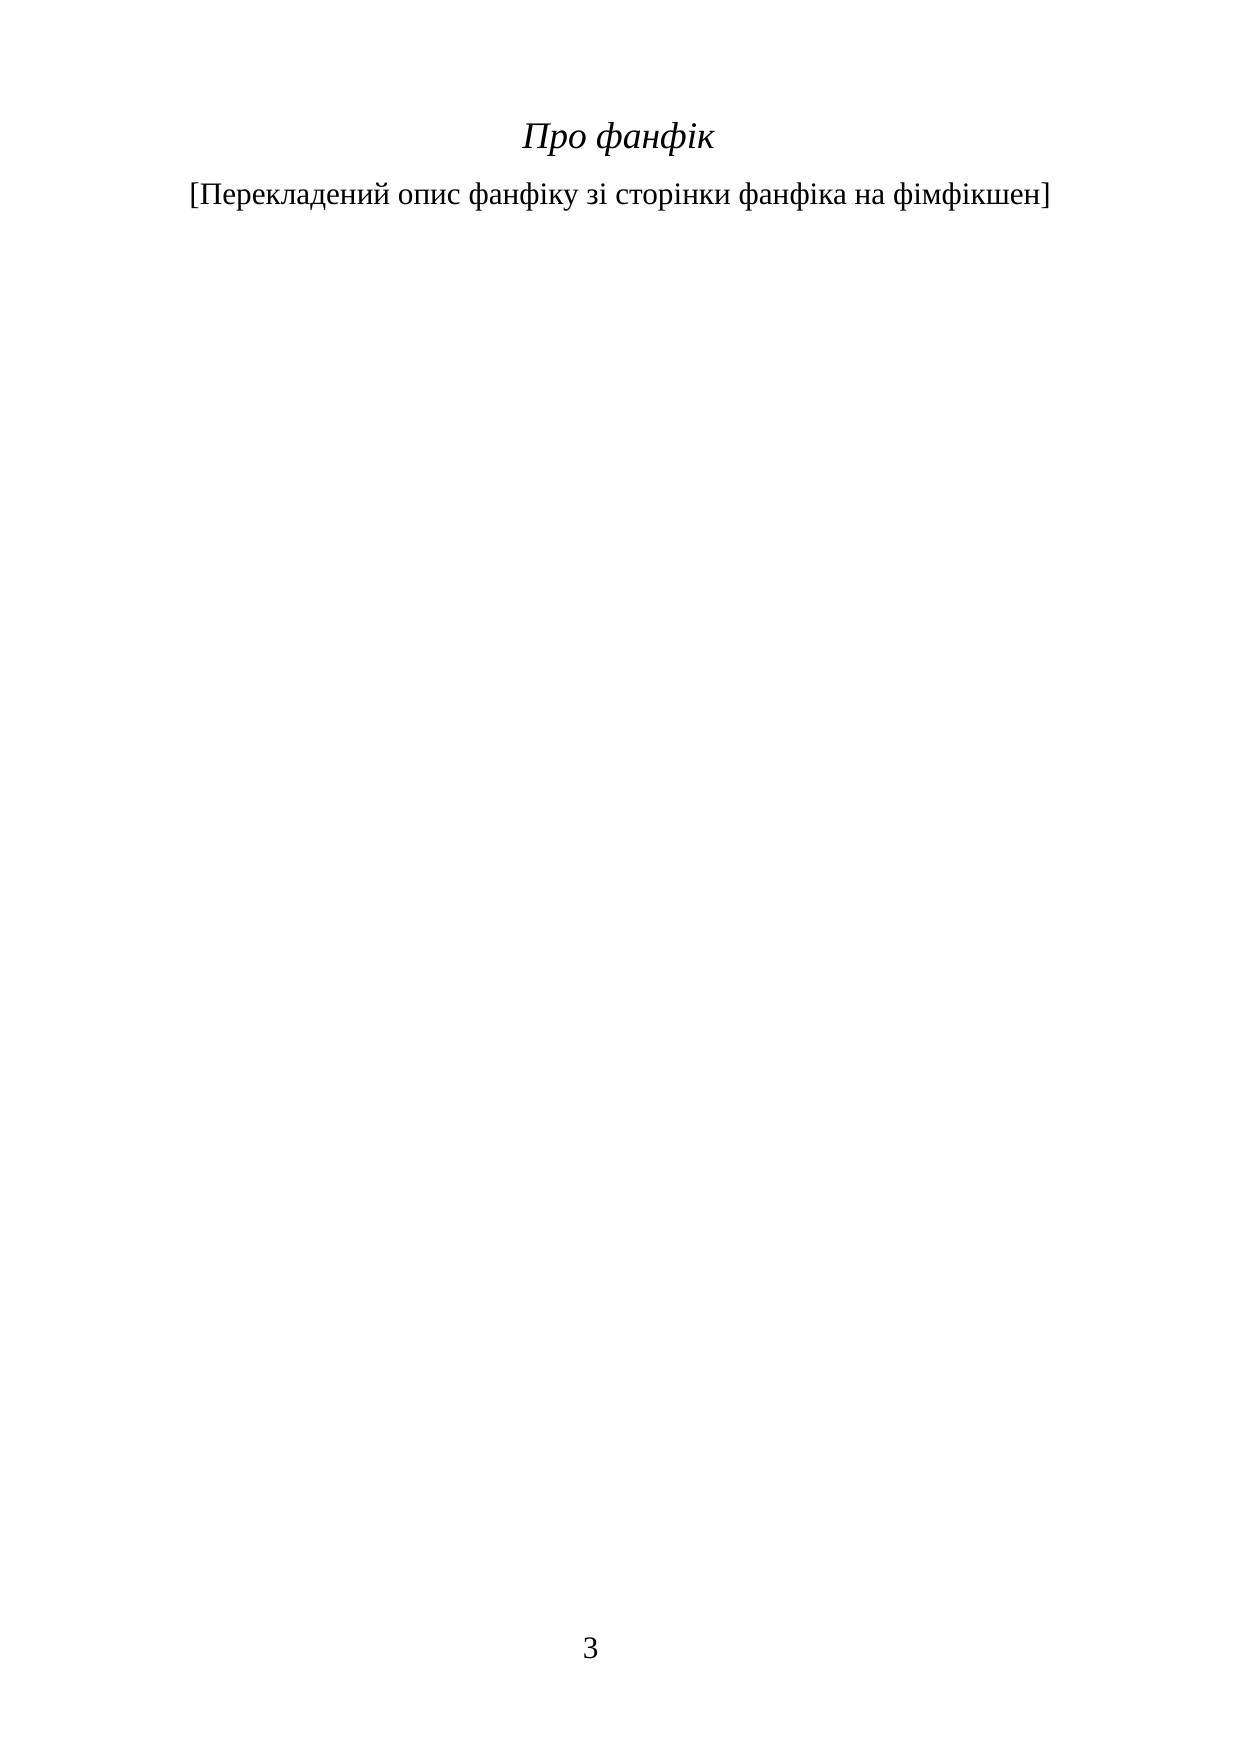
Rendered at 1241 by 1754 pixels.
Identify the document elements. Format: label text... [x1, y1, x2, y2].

subtitle Про фанфік [88, 113, 1152, 157]
text [Перекладений опис фанфіку зі сторінки фанфіка на фімфікшен] [88, 175, 1152, 211]
